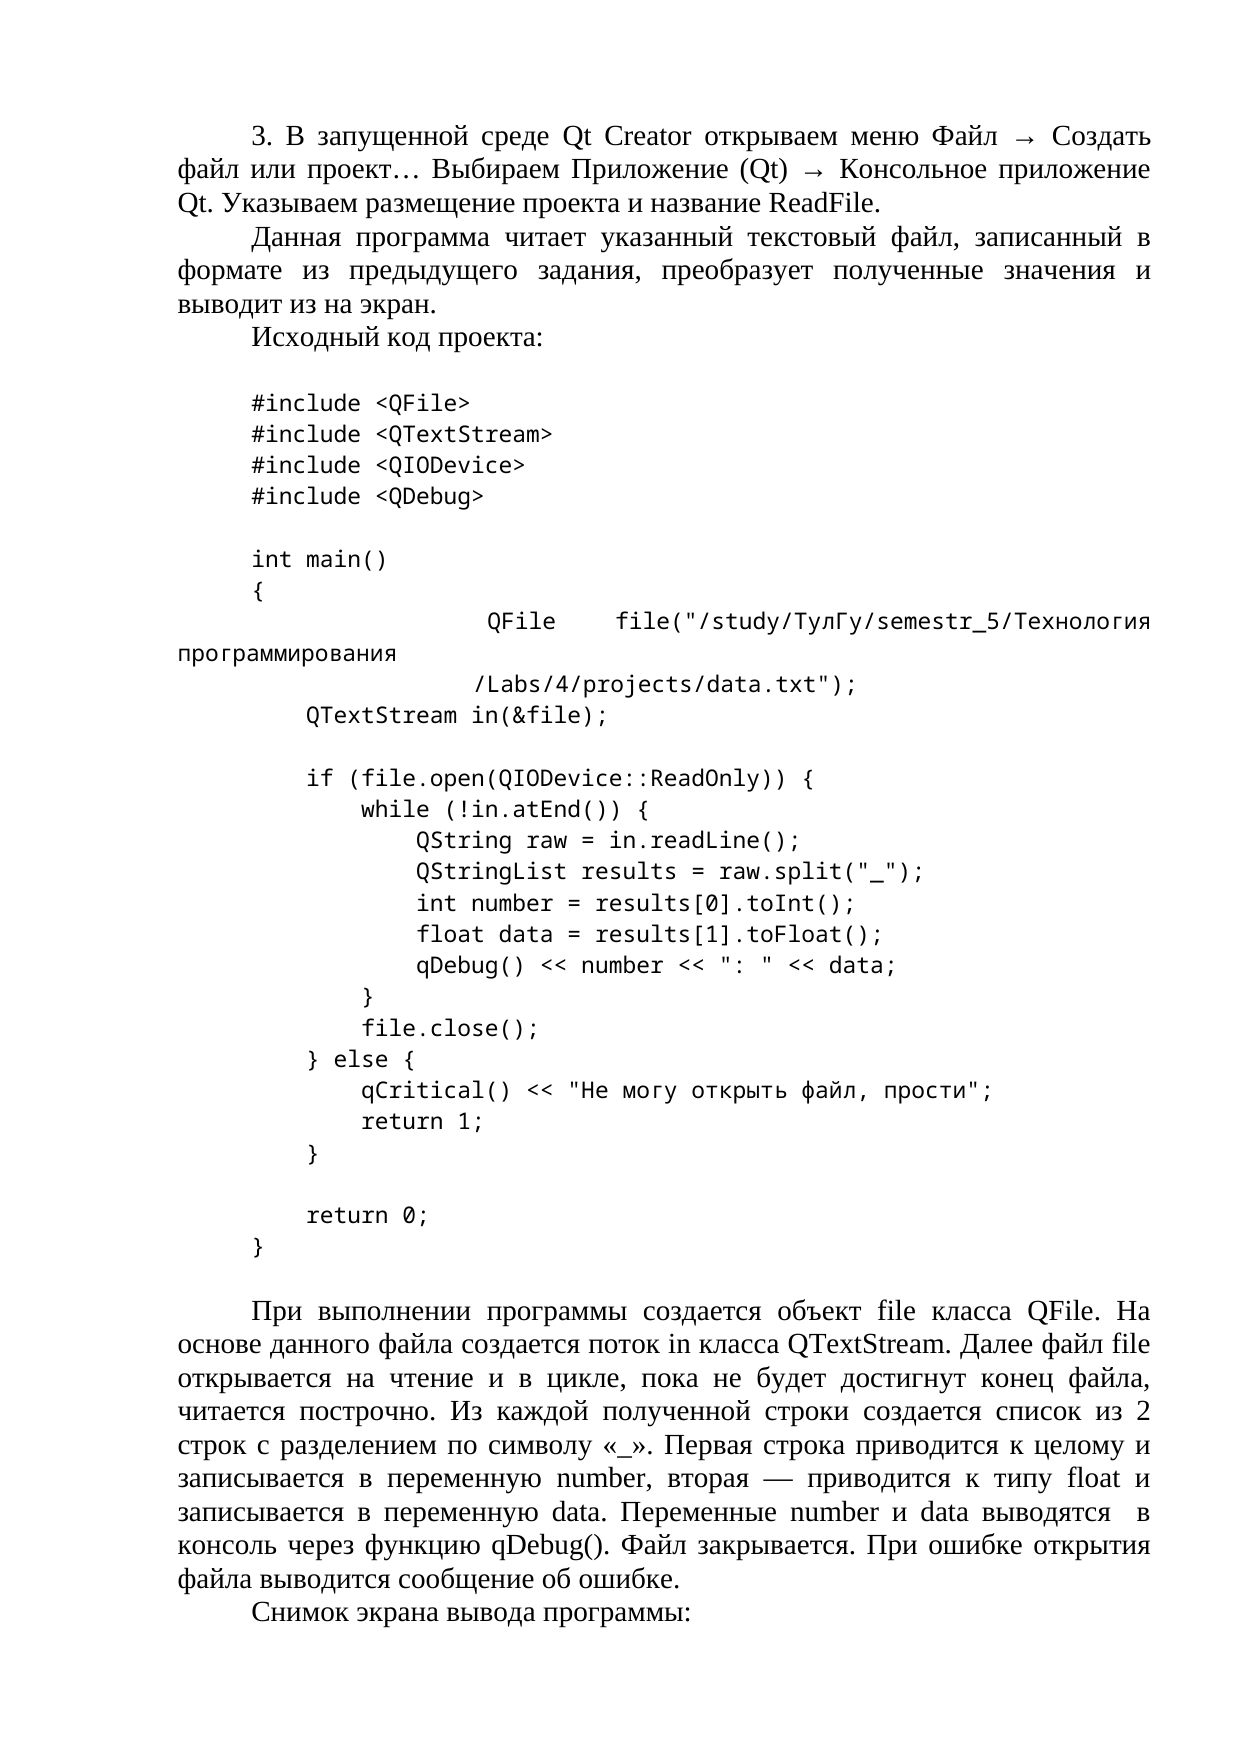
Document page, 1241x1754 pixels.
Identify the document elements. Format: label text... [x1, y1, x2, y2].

text 3. В запущенной среде Qt Creator открываем меню Файл → Создать файл или проект… Выбираем Приложение (Qt) → Консольное приложение Qt. Указываем размещение проекта и название ReadFile. [177, 118, 1152, 219]
text int number = results[0].toInt(); [177, 886, 1152, 918]
text qCritical() << "Не могу открыть файл, прости"; [177, 1074, 1152, 1105]
text if (file.open(QIODevice::ReadOnly)) { [177, 761, 1152, 793]
text { [177, 574, 1152, 605]
text } [177, 1230, 1152, 1261]
text } [177, 980, 1152, 1011]
text QTextStream in(&file); [177, 699, 1152, 730]
text #include <QTextStream> [177, 418, 1152, 449]
text QString raw = in.readLine(); [177, 824, 1152, 855]
text return 0; [177, 1199, 1152, 1230]
text /Labs/4/projects/data.txt"); [177, 668, 1152, 699]
text QStringList results = raw.split("_"); [177, 855, 1152, 886]
text #include <QDebug> [177, 480, 1152, 511]
text while (!in.atEnd()) { [177, 793, 1152, 824]
text Исходный код проекта: [177, 319, 1152, 353]
text qDebug() << number << ": " << data; [177, 949, 1152, 980]
text Данная программа читает указанный текстовый файл, записанный в формате из предыдущего задания, преобразует полученные значения и выводит из на экран. [177, 219, 1152, 319]
text #include <QIODevice> [177, 449, 1152, 480]
text При выполнении программы создается объект file класса QFile. На основе данного файла создается поток in класса QTextStream. Далее файл file открывается на чтение и в цикле, пока не будет достигнут конец файла, читается построчно. Из каждой полученной строки создается список из 2 строк с разделением по символу «_». Первая строка приводится к целому и записывается в переменную number, вторая — приводится к типу float и записывается в переменную data. Переменные number и data выводятся в консоль через функцию qDebug(). Файл закрывается. При ошибке открытия файла выводится сообщение об ошибке. [177, 1293, 1152, 1594]
text int main() [177, 543, 1152, 574]
text QFile file("/study/ТулГу/semestr_5/Технология программирования [177, 605, 1152, 668]
text return 1; [177, 1105, 1152, 1136]
text float data = results[1].toFloat(); [177, 918, 1152, 949]
text Снимок экрана вывода программы: [177, 1594, 1152, 1628]
text } [177, 1136, 1152, 1168]
text file.close(); [177, 1011, 1152, 1043]
text } else { [177, 1043, 1152, 1074]
text #include <QFile> [177, 386, 1152, 418]
